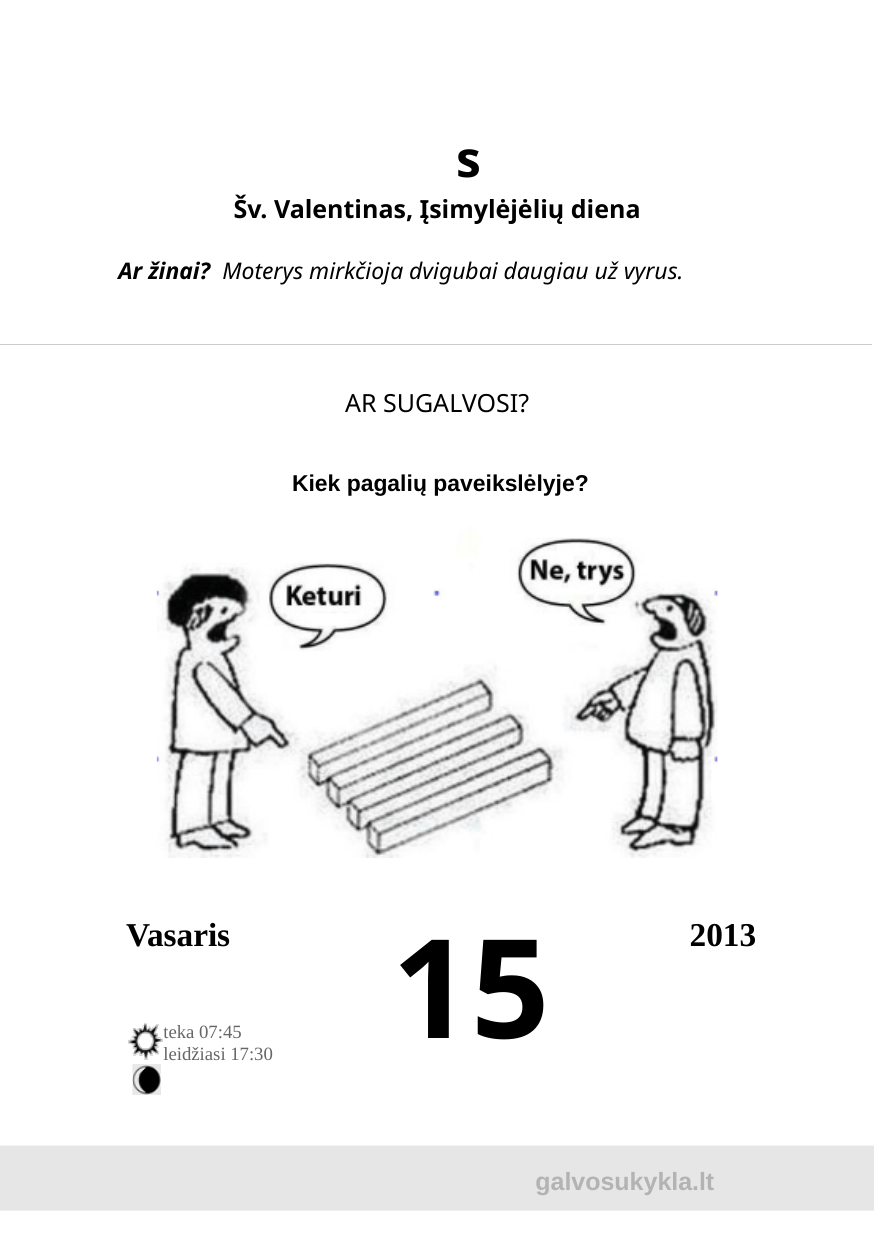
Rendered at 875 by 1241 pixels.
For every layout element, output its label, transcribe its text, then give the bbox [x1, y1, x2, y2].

table_header [118, 118, 298, 192]
table_header 2013 [638, 892, 756, 1108]
table_header Vasaris teka 07:45 leidžiasi 17:30 [118, 892, 298, 1108]
table_header s [299, 118, 638, 192]
text AR SUGALVOSI? [118, 385, 756, 419]
text Kiek pagalių paveikslėlyje? [118, 465, 756, 499]
picture [156, 525, 718, 858]
table_header [638, 118, 756, 192]
text Ar žinai? Moterys mirkčioja dvigubai daugiau už vyrus. [118, 255, 756, 286]
table_header 15 [299, 892, 638, 1108]
text Šv. Valentinas, Įsimylėjėlių diena [118, 192, 756, 226]
